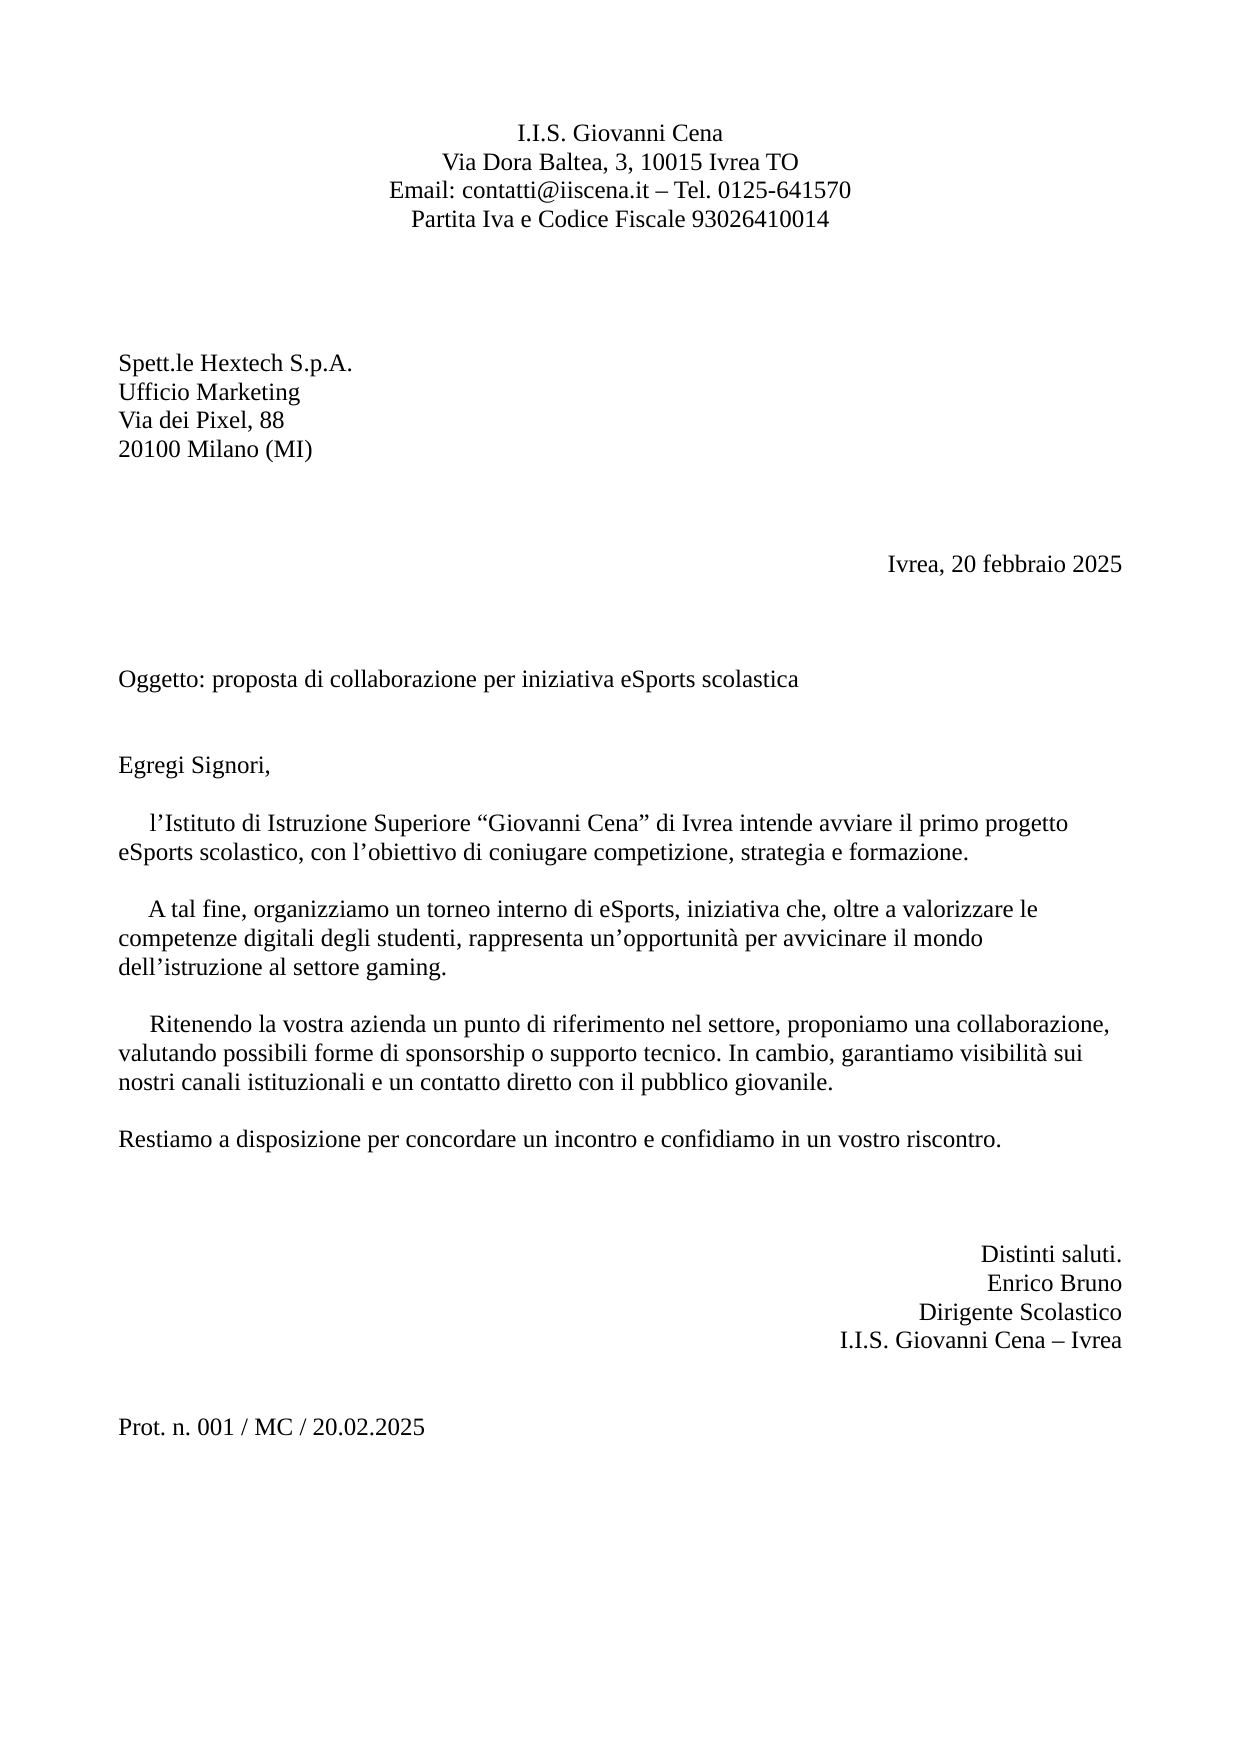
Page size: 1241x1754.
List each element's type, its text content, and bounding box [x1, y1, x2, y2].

text I.I.S. Giovanni Cena [118, 118, 1122, 147]
text Via dei Pixel, 88 [118, 406, 1122, 434]
text Enrico Bruno [118, 1268, 1122, 1297]
text Egregi Signori, [118, 751, 1122, 779]
text Email: contatti@iiscena.it – Tel. 0125-641570 [118, 176, 1122, 204]
text Spett.le Hextech S.p.A. [118, 348, 1122, 377]
text l’Istituto di Istruzione Superiore “Giovanni Cena” di Ivrea intende avviare il primo progetto eSports scolastico, con l’obiettivo di coniugare competizione, strategia e formazione. [118, 808, 1122, 866]
text Distinti saluti. [118, 1239, 1122, 1268]
text I.I.S. Giovanni Cena – Ivrea [118, 1326, 1122, 1354]
text Dirigente Scolastico [118, 1297, 1122, 1326]
text Restiamo a disposizione per concordare un incontro e confidiamo in un vostro riscontro. [118, 1124, 1122, 1153]
text Oggetto: proposta di collaborazione per iniziativa eSports scolastica [118, 664, 1122, 693]
text Ufficio Marketing [118, 377, 1122, 406]
text Ivrea, 20 febbraio 2025 [118, 549, 1122, 578]
text A tal fine, organizziamo un torneo interno di eSports, iniziativa che, oltre a valorizzare le competenze digitali degli studenti, rappresenta un’opportunità per avvicinare il mondo dell’istruzione al settore gaming. [118, 894, 1122, 981]
text Via Dora Baltea, 3, 10015 Ivrea TO [118, 147, 1122, 176]
text 20100 Milano (MI) [118, 434, 1122, 463]
text Ritenendo la vostra azienda un punto di riferimento nel settore, proponiamo una collaborazione, valutando possibili forme di sponsorship o supporto tecnico. In cambio, garantiamo visibilità sui nostri canali istituzionali e un contatto diretto con il pubblico giovanile. [118, 1009, 1122, 1096]
text Prot. n. 001 / MC / 20.02.2025 [118, 1412, 1122, 1441]
text Partita Iva e Codice Fiscale 93026410014 [118, 204, 1122, 233]
